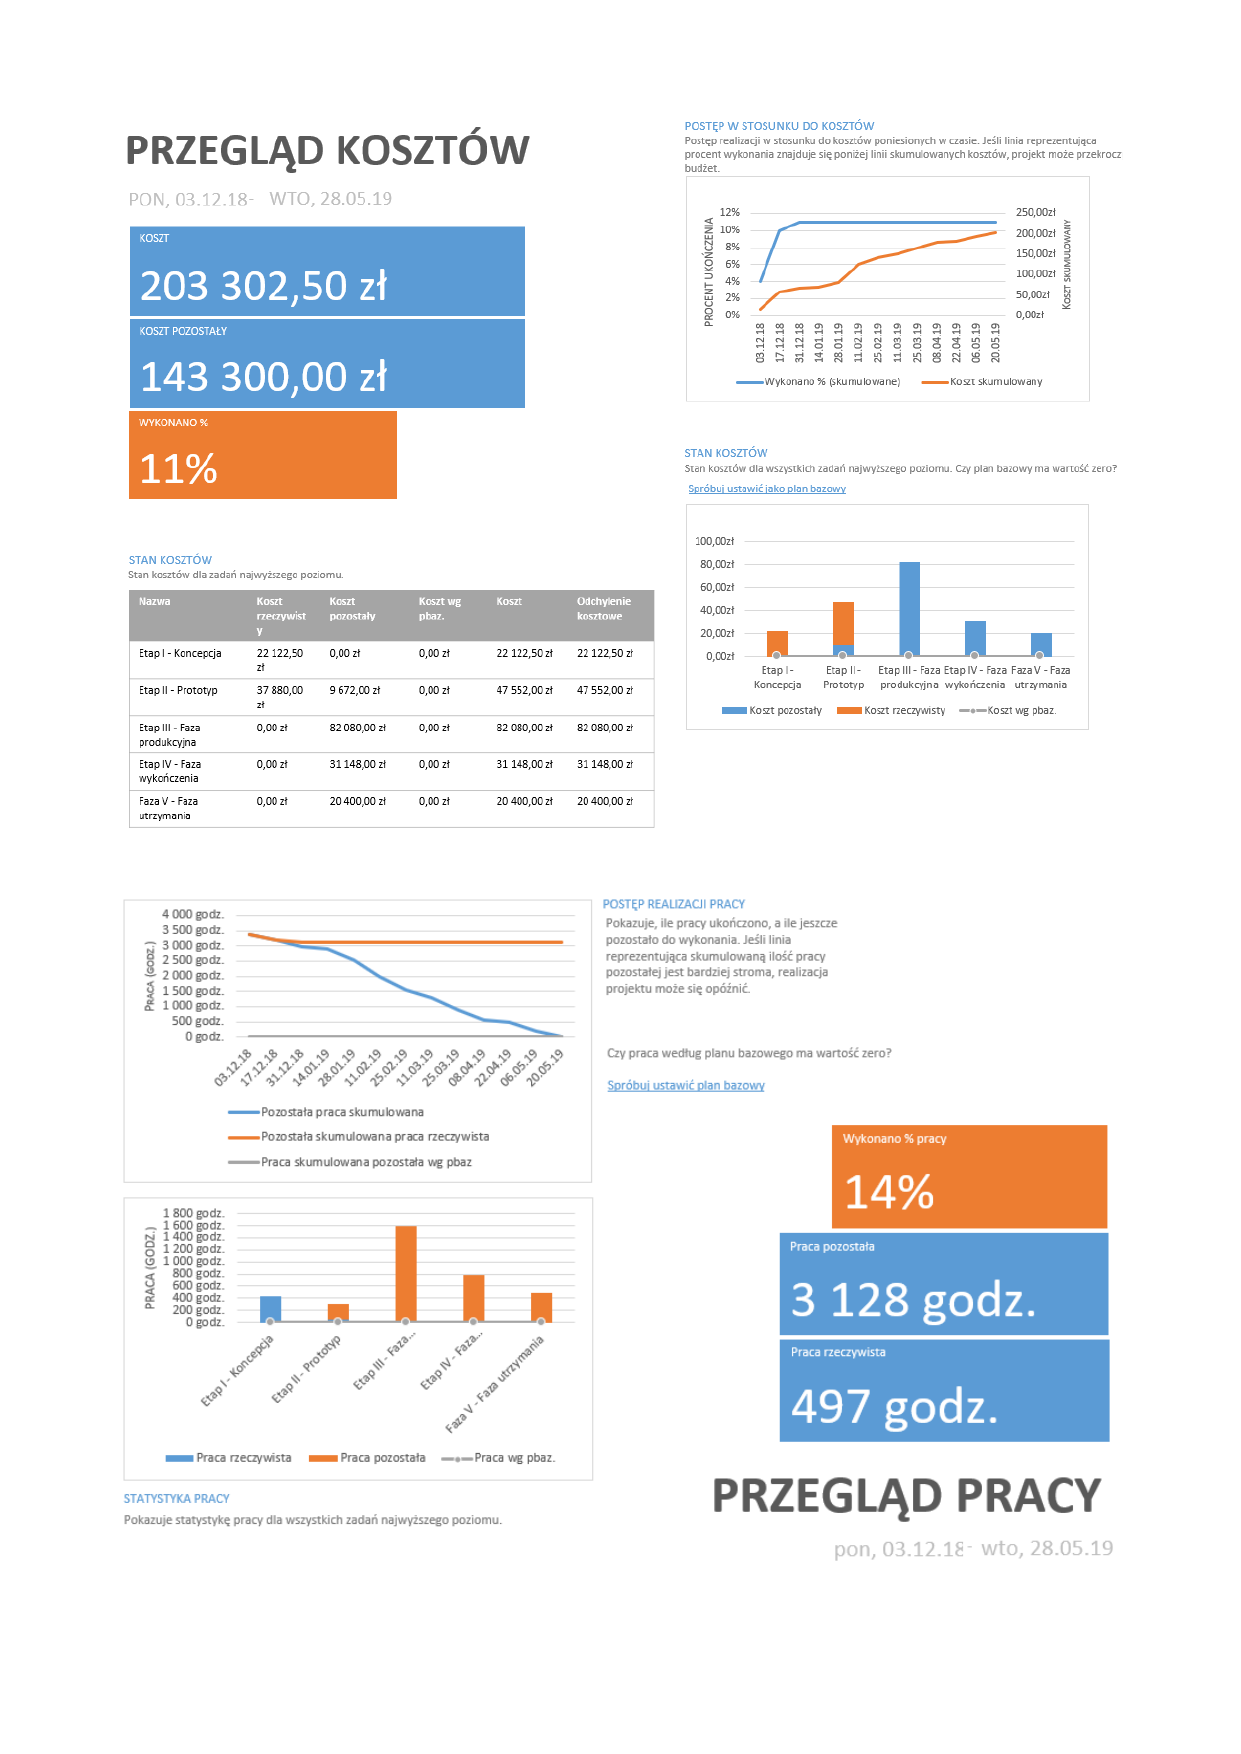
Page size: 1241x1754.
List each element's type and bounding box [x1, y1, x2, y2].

picture [118, 894, 1123, 1573]
picture [118, 118, 1123, 837]
